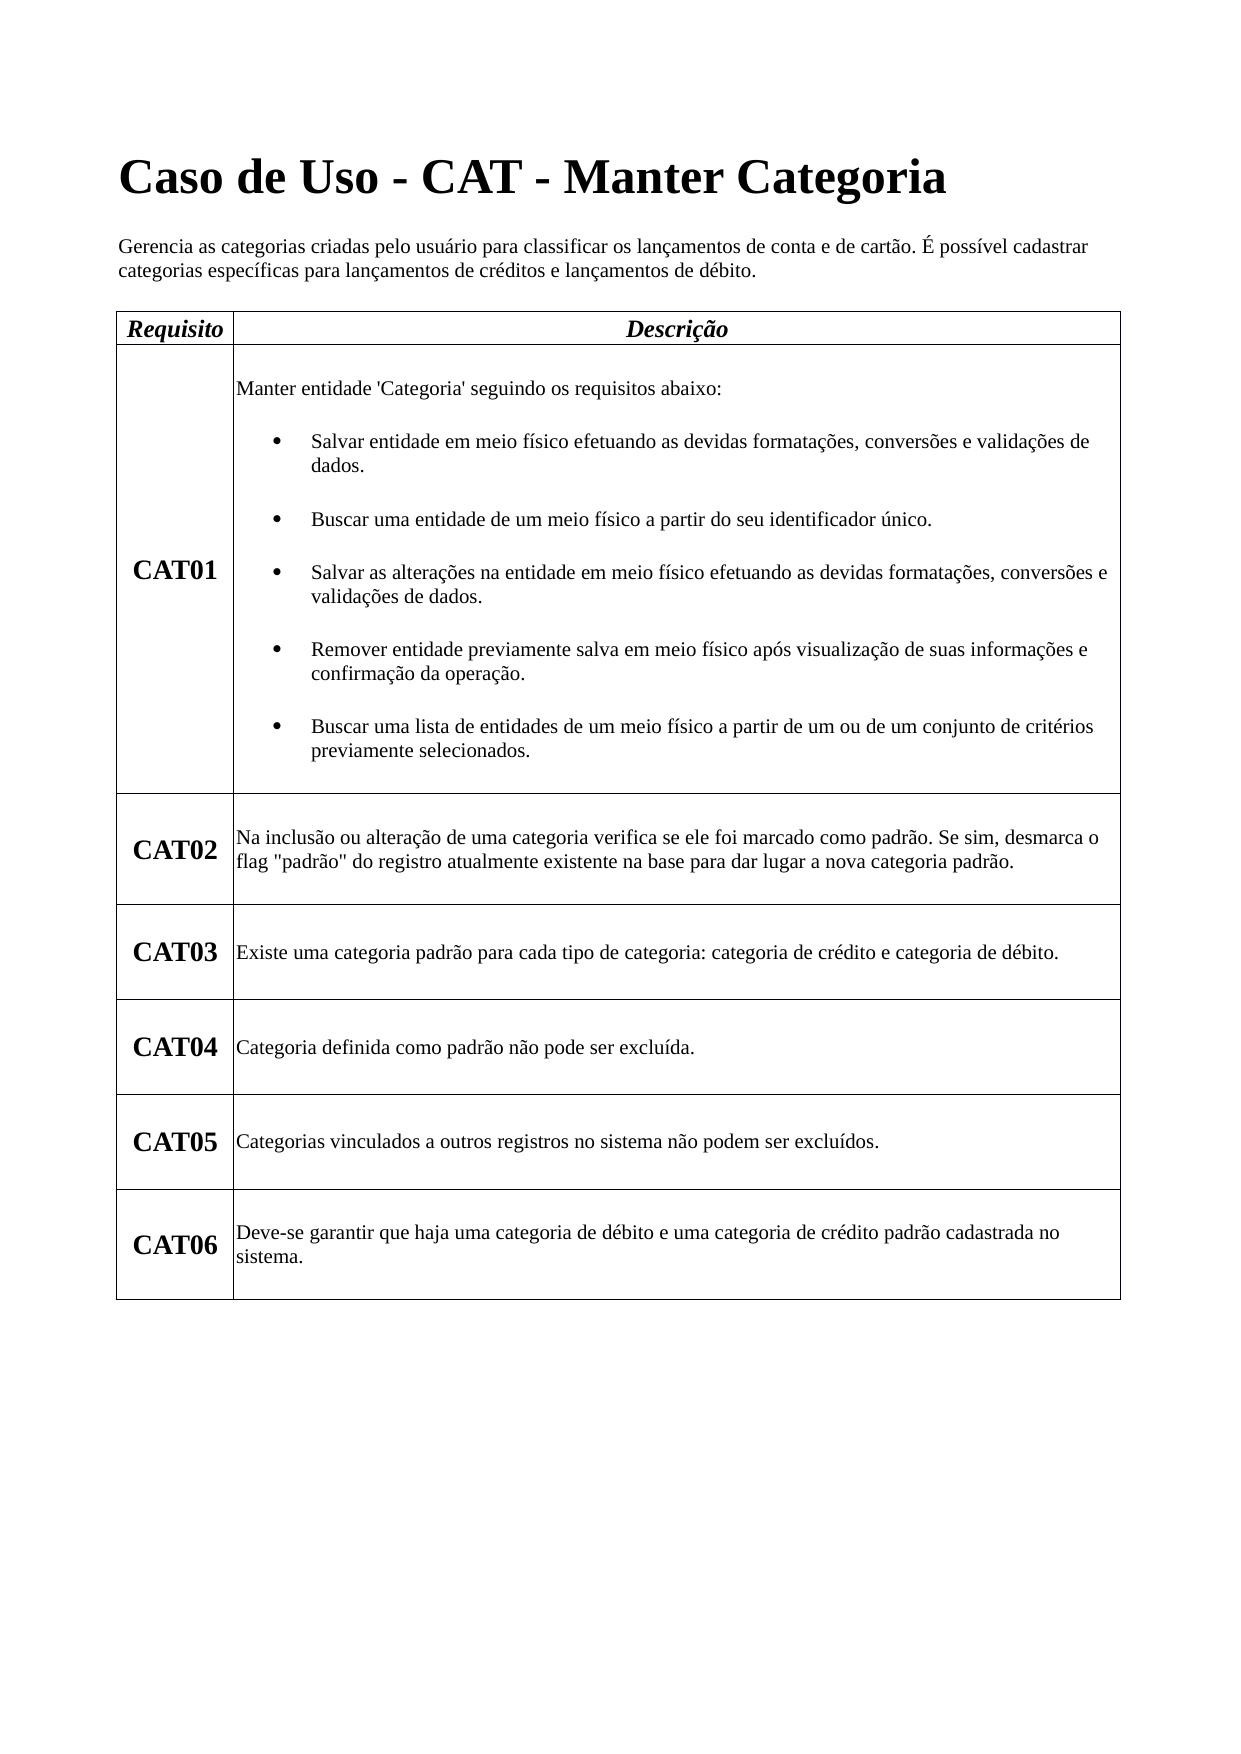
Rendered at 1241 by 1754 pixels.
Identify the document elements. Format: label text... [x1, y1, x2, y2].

table_cell Categorias vinculados a outros registros no sistema não podem ser excluídos. [234, 1095, 1120, 1188]
table_cell Deve-se garantir que haja uma categoria de débito e uma categoria de crédito padrão cadastrada no sistema. [234, 1190, 1120, 1299]
table_header Descrição [234, 312, 1120, 344]
table_cell Na inclusão ou alteração de uma categoria verifica se ele foi marcado como padrão. Se sim, desmarca o flag "padrão" do registro atualmente existente na base para dar lugar a nova categoria padrão. [234, 794, 1120, 904]
text Gerencia as categorias criadas pelo usuário para classificar os lançamentos de conta e de cartão. É possível cadastrar categorias específicas para lançamentos de créditos e lançamentos de débito. [118, 234, 1122, 282]
table_cell CAT06 [117, 1190, 233, 1299]
table_cell CAT03 [117, 905, 233, 999]
table_cell CAT01 [117, 345, 233, 793]
table_cell Existe uma categoria padrão para cada tipo de categoria: categoria de crédito e categoria de débito. [234, 905, 1120, 999]
table_cell Manter entidade 'Categoria' seguindo os requisitos abaixo: Salvar entidade em meio físico efetuando as devidas formatações, conversões e validações de dados. Buscar uma entidade de um meio físico a partir do seu identificador único. Salvar as alterações na entidade em meio físico efetuando as devidas formatações, conversões e validações de dados. Remover entidade previamente salva em meio físico após visualização de suas informações e confirmação da operação. Buscar uma lista de entidades de um meio físico a partir de um ou de um conjunto de critérios previamente selecionados. [234, 345, 1120, 793]
table_cell Categoria definida como padrão não pode ser excluída. [234, 1000, 1120, 1093]
subtitle Caso de Uso - CAT - Manter Categoria [118, 147, 1122, 205]
table_cell CAT05 [117, 1095, 233, 1188]
table_header Requisito [117, 312, 233, 344]
table_cell CAT04 [117, 1000, 233, 1093]
table_cell CAT02 [117, 794, 233, 904]
